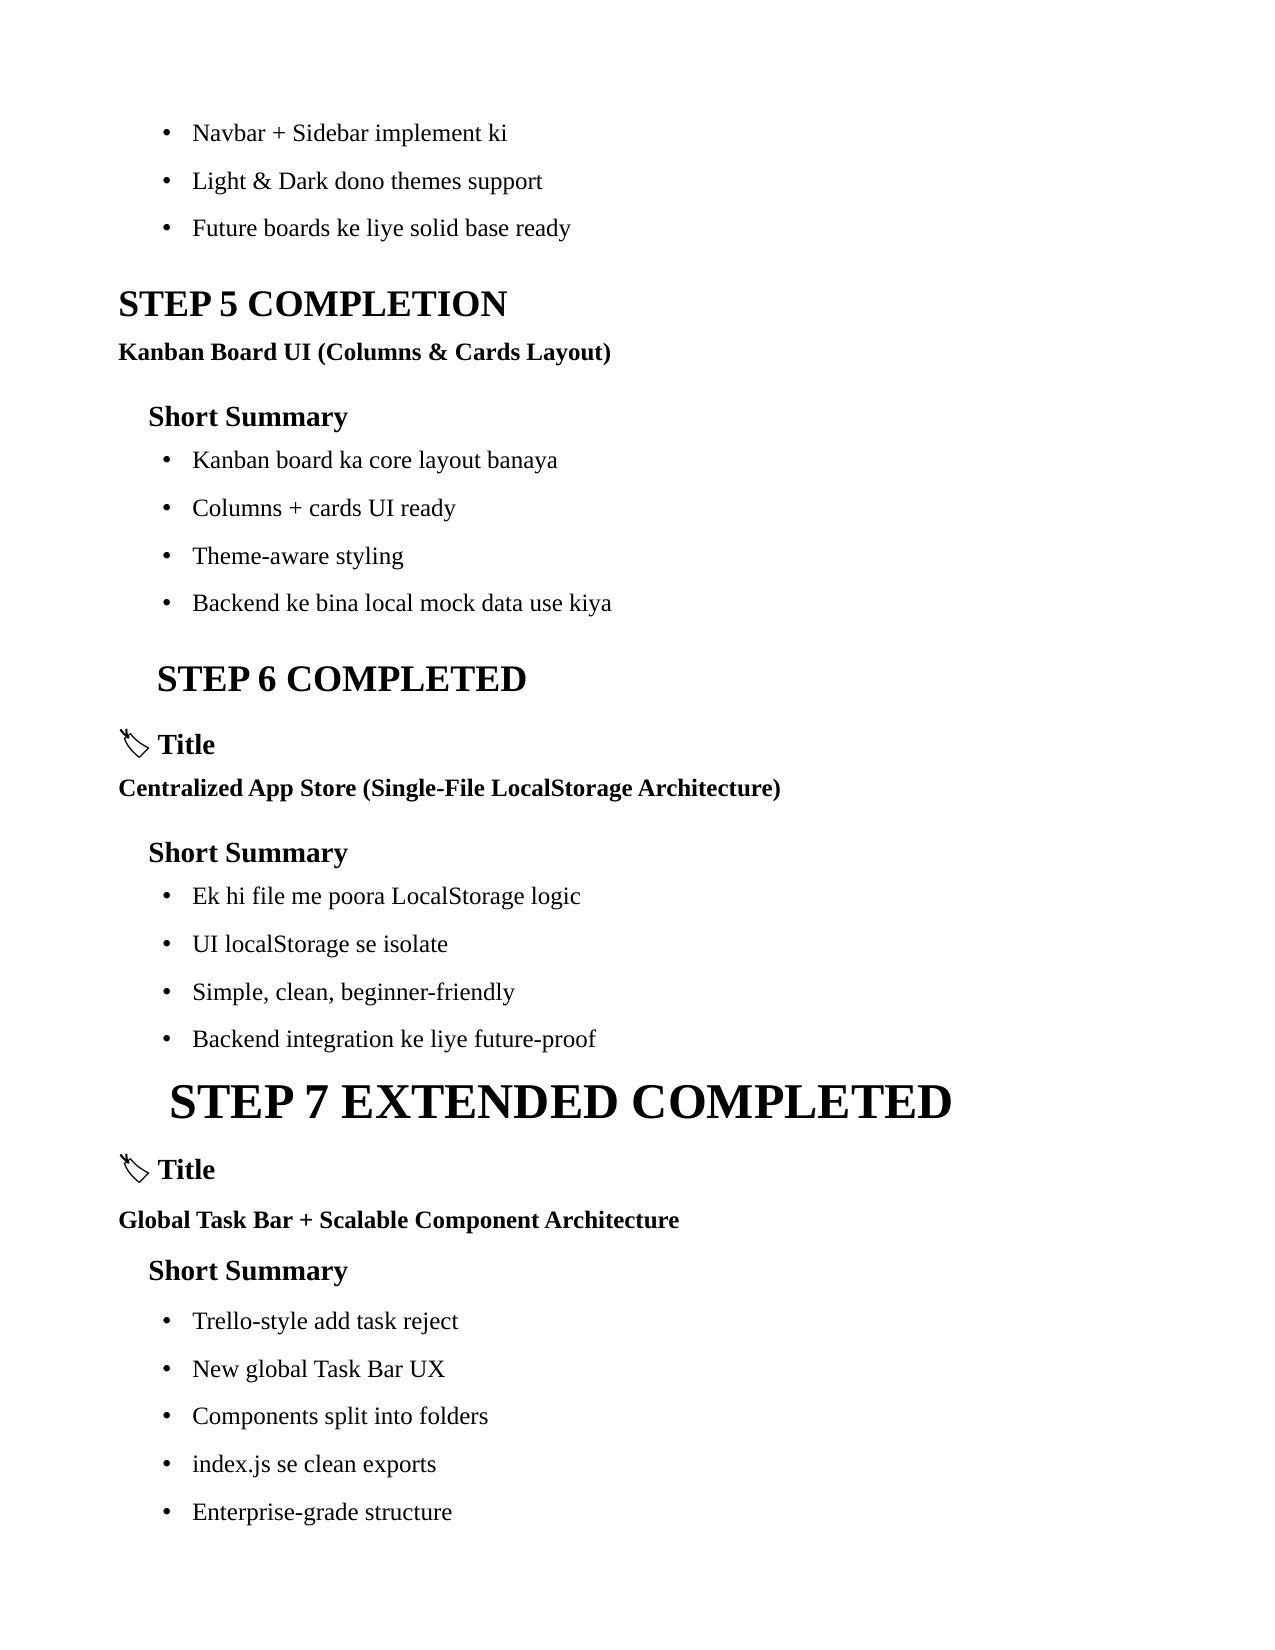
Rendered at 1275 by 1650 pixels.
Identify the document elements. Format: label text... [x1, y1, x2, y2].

list index.js se clean exports [162, 1449, 1157, 1478]
list Kanban board ka core layout banaya [162, 446, 1157, 474]
list UI localStorage se isolate [162, 929, 1157, 958]
list Future boards ke liye solid base ready [162, 213, 1157, 242]
list Columns + cards UI ready [162, 493, 1157, 522]
text Centralized App Store (Single-File LocalStorage Architecture) [118, 773, 1157, 802]
list Components split into folders [162, 1401, 1157, 1430]
list Backend ke bina local mock data use kiya [162, 588, 1157, 617]
subtitle 🧾 Short Summary [118, 835, 1157, 869]
subtitle 🏁 STEP 6 COMPLETED [118, 657, 1157, 700]
subtitle 🏁 STEP 7 EXTENDED COMPLETED [118, 1072, 1157, 1129]
list Light & Dark dono themes support [162, 166, 1157, 194]
subtitle STEP 5 COMPLETION [118, 282, 1157, 325]
list Enterprise-grade structure [162, 1497, 1157, 1525]
subtitle 🧾 Short Summary [118, 1253, 1157, 1287]
list New global Task Bar UX [162, 1354, 1157, 1383]
text Global Task Bar + Scalable Component Architecture [118, 1206, 1157, 1234]
list Theme-aware styling [162, 541, 1157, 569]
subtitle 🏷️ Title [118, 727, 1157, 761]
list Backend integration ke liye future-proof [162, 1024, 1157, 1053]
list Navbar + Sidebar implement ki [162, 118, 1157, 147]
subtitle 🧾 Short Summary [118, 399, 1157, 433]
text Kanban Board UI (Columns & Cards Layout) [118, 337, 1157, 366]
list Simple, clean, beginner-friendly [162, 977, 1157, 1005]
subtitle 🏷️ Title [118, 1152, 1157, 1186]
list Trello-style add task reject [162, 1306, 1157, 1335]
list Ek hi file me poora LocalStorage logic [162, 881, 1157, 910]
